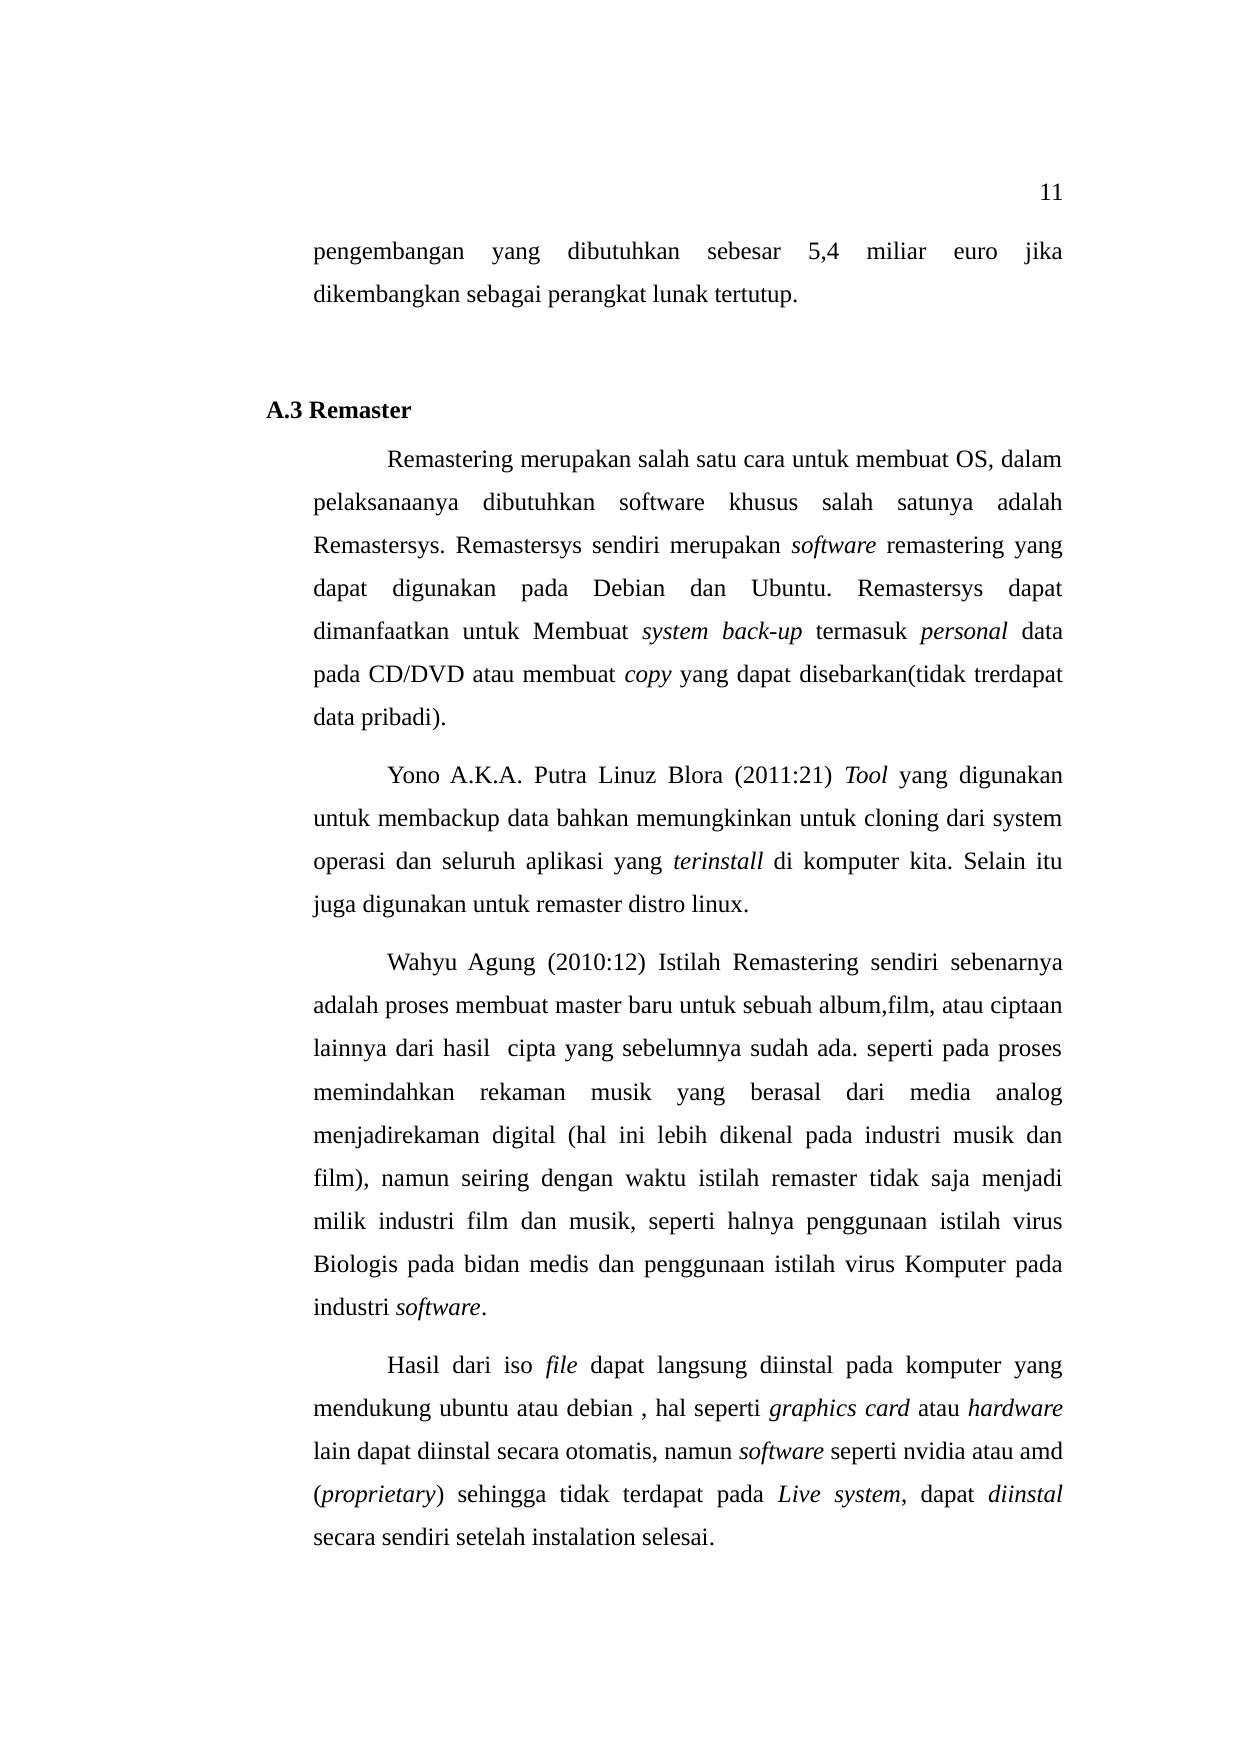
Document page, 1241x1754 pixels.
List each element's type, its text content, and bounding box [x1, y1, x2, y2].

text Remastering merupakan salah satu cara untuk membuat OS, dalam pelaksanaanya dibutuhkan software khusus salah satunya adalah Remastersys. Remastersys sendiri merupakan software remastering yang dapat digunakan pada Debian dan Ubuntu. Remastersys dapat dimanfaatkan untuk Membuat system back-up termasuk personal data pada CD/DVD atau membuat copy yang dapat disebarkan(tidak trerdapat data pribadi). [313, 444, 1063, 731]
text pengembangan yang dibutuhkan sebesar 5,4 miliar euro jika dikembangkan sebagai perangkat lunak tertutup. [313, 236, 1063, 308]
text A.3 Remaster [266, 395, 1063, 423]
text Yono A.K.A. Putra Linuz Blora (2011:21) Tool yang digunakan untuk membackup data bahkan memungkinkan untuk cloning dari system operasi dan seluruh aplikasi yang terinstall di komputer kita. Selain itu juga digunakan untuk remaster distro linux. [313, 760, 1063, 918]
text Wahyu Agung (2010:12) Istilah Remastering sendiri sebenarnya adalah proses membuat master baru untuk sebuah album,film, atau ciptaan lainnya dari hasil cipta yang sebelumnya sudah ada. seperti pada proses memindahkan rekaman musik yang berasal dari media analog menjadirekaman digital (hal ini lebih dikenal pada industri musik dan film), namun seiring dengan waktu istilah remaster tidak saja menjadi milik industri film dan musik, seperti halnya penggunaan istilah virus Biologis pada bidan medis dan penggunaan istilah virus Komputer pada industri software. [313, 947, 1063, 1321]
text Hasil dari iso file dapat langsung diinstal pada komputer yang mendukung ubuntu atau debian , hal seperti graphics card atau hardware lain dapat diinstal secara otomatis, namun software seperti nvidia atau amd (proprietary) sehingga tidak terdapat pada Live system, dapat diinstal secara sendiri setelah instalation selesai. [313, 1350, 1063, 1551]
